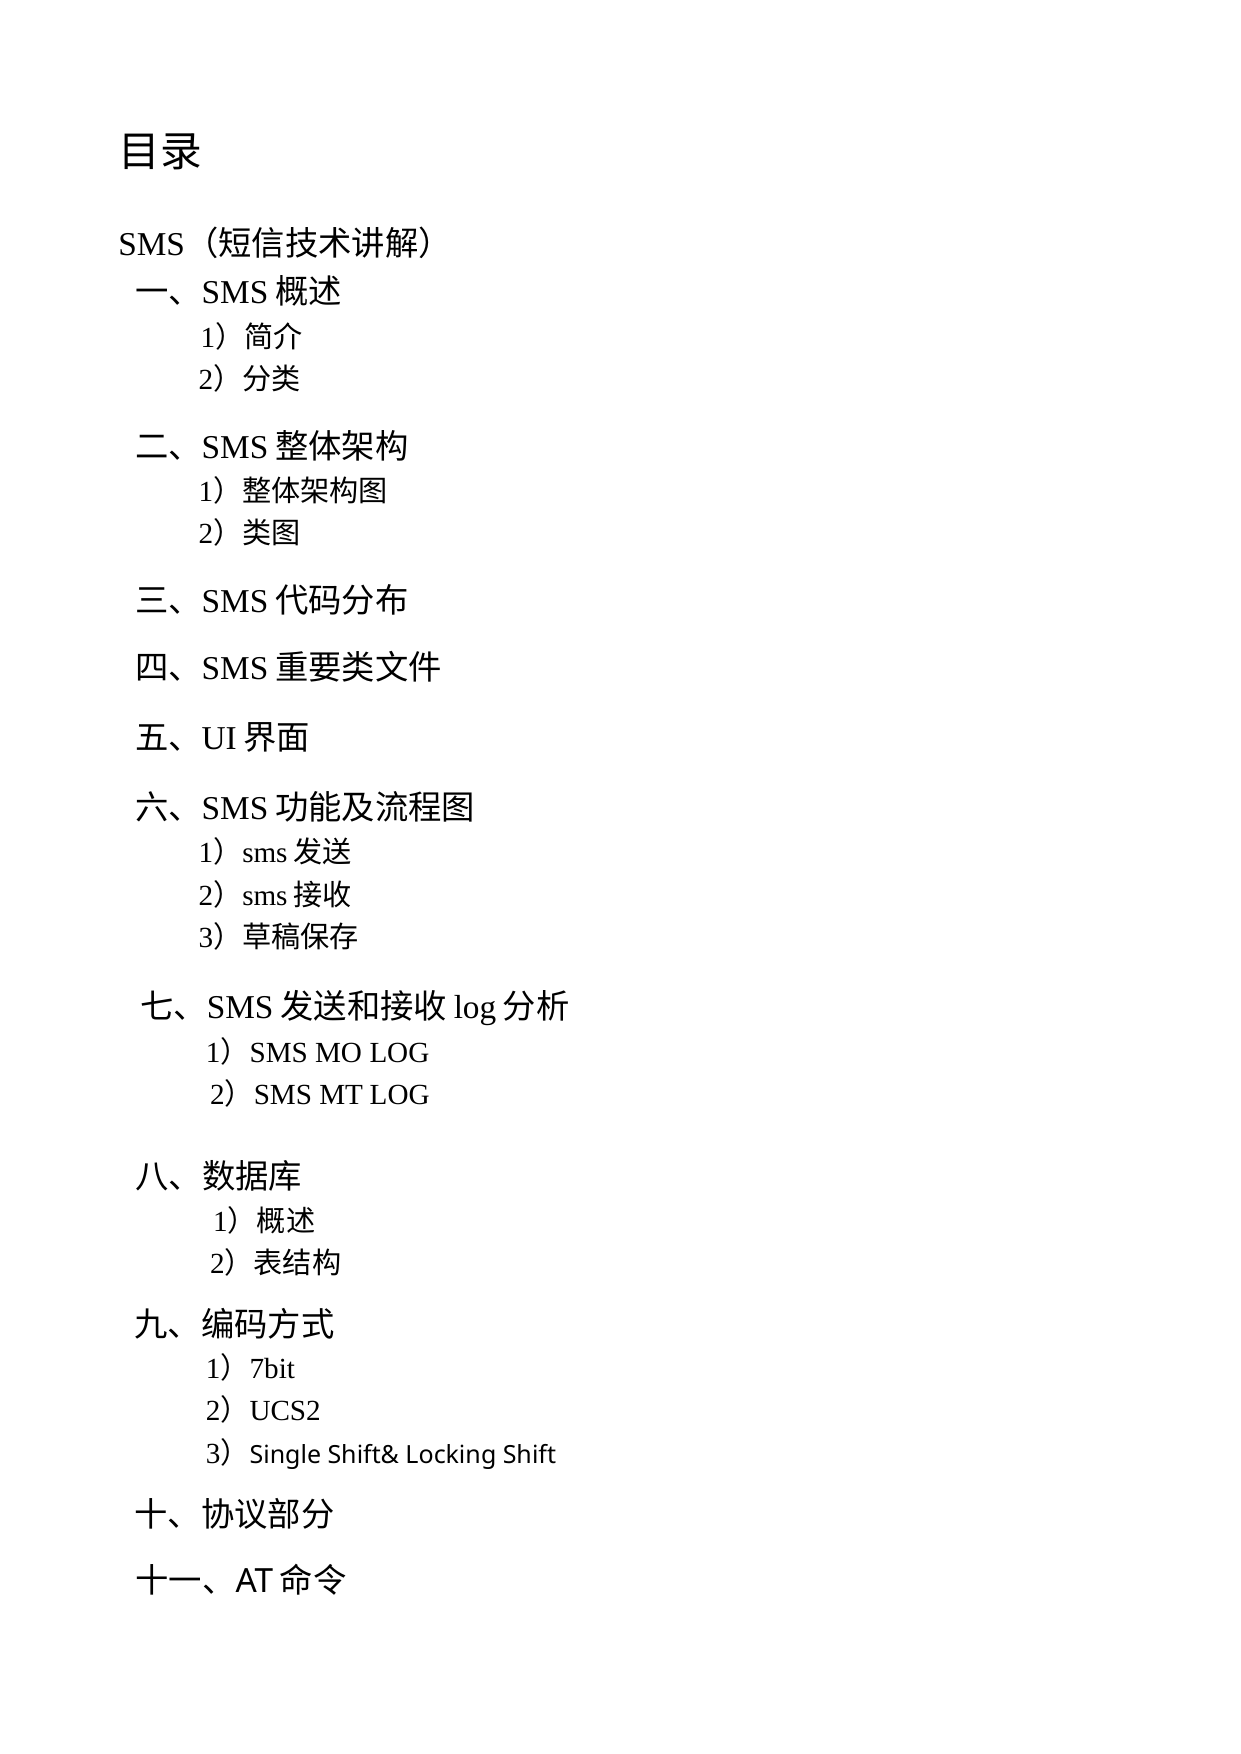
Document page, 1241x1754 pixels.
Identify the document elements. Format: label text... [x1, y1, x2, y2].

text 2）类图 [118, 510, 1122, 552]
text 1）7bit [118, 1345, 1122, 1387]
text 六、SMS功能及流程图 [118, 781, 1122, 829]
text 三、SMS代码分布 [118, 574, 1122, 622]
text 1）sms发送 [118, 829, 1122, 871]
text 五、UI界面 [118, 711, 1122, 759]
text 四、SMS重要类文件 [118, 641, 1122, 689]
text 2）SMS MT LOG [118, 1070, 1122, 1113]
text 1）整体架构图 [118, 468, 1122, 510]
text 2）sms接收 [118, 871, 1122, 913]
text 1）SMS MO LOG [118, 1028, 1122, 1070]
text 八、数据库 [118, 1152, 1122, 1198]
text 目录 [118, 118, 1122, 178]
text 3）Single Shift& Locking Shift [118, 1429, 1122, 1472]
text 十、协议部分 [118, 1495, 1122, 1534]
text 2）UCS2 [118, 1387, 1122, 1429]
text 九、编码方式 [118, 1306, 1122, 1345]
text 3）草稿保存 [118, 913, 1122, 956]
text 1）简介 [118, 313, 1122, 356]
text 一、SMS概述 [118, 265, 1122, 313]
text 二、SMS整体架构 [118, 419, 1122, 468]
text 七、SMS发送和接收log分析 [118, 980, 1122, 1028]
text 2）分类 [118, 356, 1122, 398]
text 1）概述 [118, 1198, 1122, 1240]
text 2）表结构 [118, 1240, 1122, 1282]
text SMS（短信技术讲解） [118, 217, 1122, 265]
text 十一、AT命令 [118, 1557, 1122, 1603]
